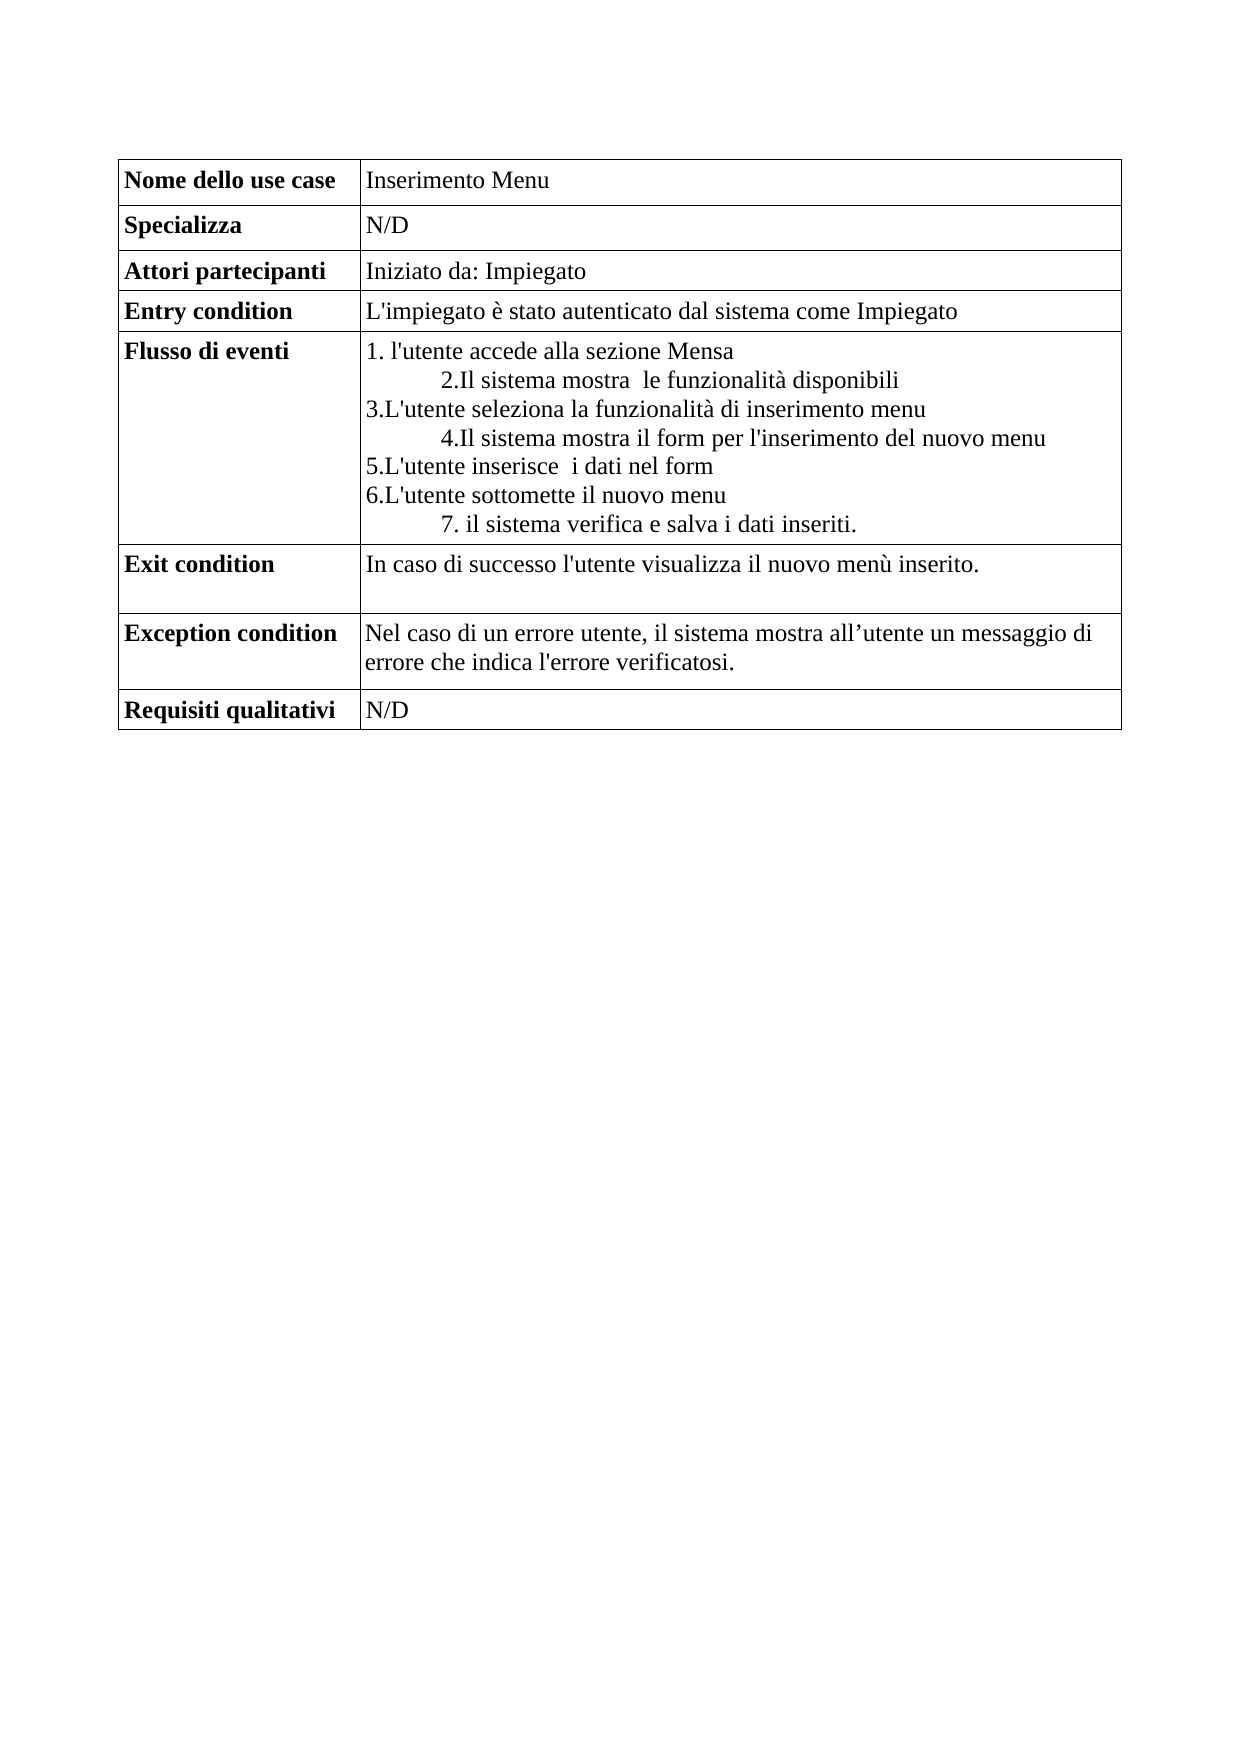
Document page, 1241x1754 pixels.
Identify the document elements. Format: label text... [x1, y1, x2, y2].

table_cell 1. l'utente accede alla sezione Mensa 2.Il sistema mostra le funzionalità disponibili 3.L'utente seleziona la funzionalità di inserimento menu 4.Il sistema mostra il form per l'inserimento del nuovo menu 5.L'utente inserisce i dati nel form 6.L'utente sottomette il nuovo menu 7. il sistema verifica e salva i dati inseriti. [361, 332, 1121, 543]
table_cell Iniziato da: Impiegato [361, 251, 1121, 290]
table_cell Specializza [119, 206, 360, 250]
table_cell Requisiti qualitativi [119, 690, 360, 729]
table_cell L'impiegato è stato autenticato dal sistema come Impiegato [361, 291, 1121, 331]
table_cell In caso di successo l'utente visualizza il nuovo menù inserito. [361, 545, 1121, 612]
table_cell N/D [361, 690, 1121, 729]
table_cell Flusso di eventi [119, 332, 360, 543]
table_cell Exception condition [119, 614, 360, 689]
table_cell N/D [361, 206, 1121, 250]
table_header Nome dello use case [119, 160, 360, 205]
table_cell Nel caso di un errore utente, il sistema mostra all’utente un messaggio di errore che indica l'errore verificatosi. [361, 614, 1121, 689]
table_cell Exit condition [119, 545, 360, 612]
table_header Inserimento Menu [361, 160, 1121, 205]
table_cell Entry condition [119, 291, 360, 331]
table_cell Attori partecipanti [119, 251, 360, 290]
